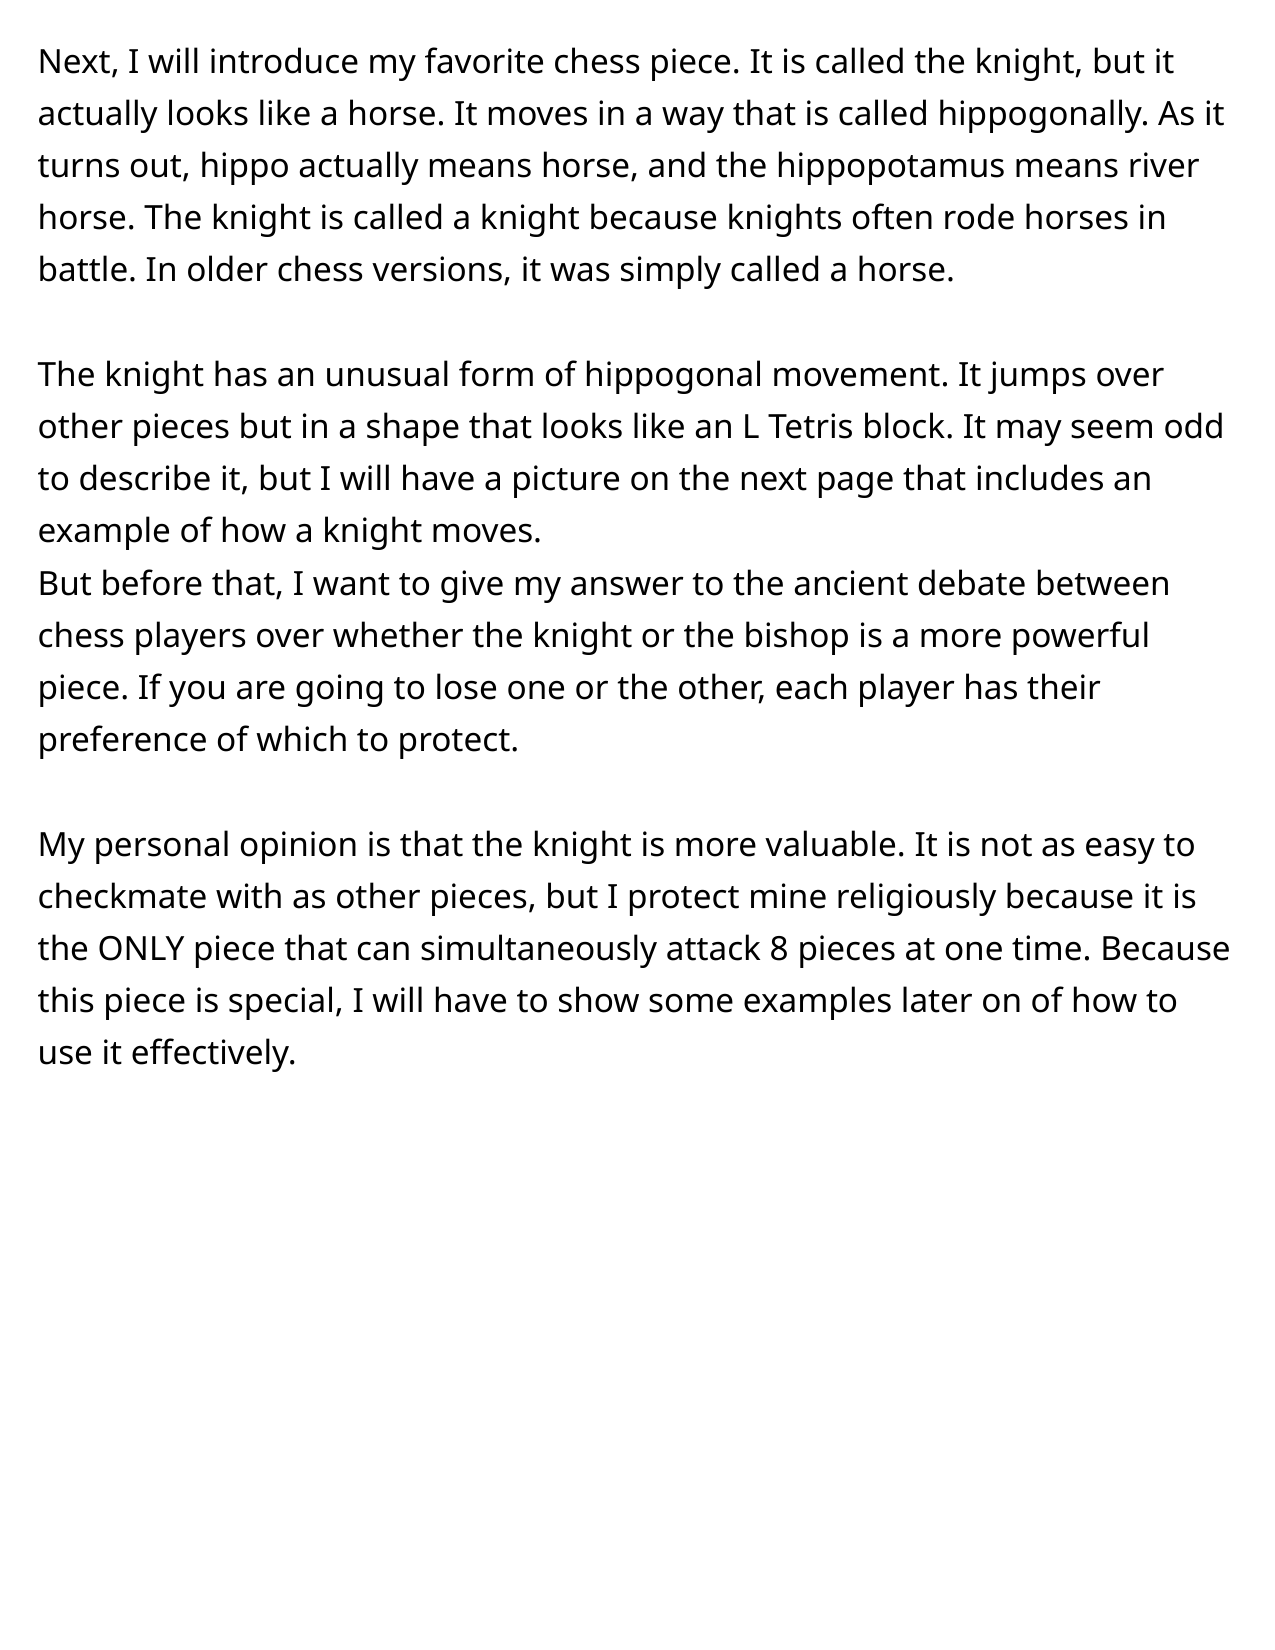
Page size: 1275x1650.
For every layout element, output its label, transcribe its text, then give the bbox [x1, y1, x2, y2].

text Next, I will introduce my favorite chess piece. It is called the knight, but it actually looks like a horse. It moves in a way that is called hippogonally. As it turns out, hippo actually means horse, and the hippopotamus means river horse. The knight is called a knight because knights often rode horses in battle. In older chess versions, it was simply called a horse. The knight has an unusual form of hippogonal movement. It jumps over other pieces but in a shape that looks like an L Tetris block. It may seem odd to describe it, but I will have a picture on the next page that includes an example of how a knight moves. But before that, I want to give my answer to the ancient debate between chess players over whether the knight or the bishop is a more powerful piece. If you are going to lose one or the other, each player has their preference of which to protect. My personal opinion is that the knight is more valuable. It is not as easy to checkmate with as other pieces, but I protect mine religiously because it is the ONLY piece that can simultaneously attack 8 pieces at one time. Because this piece is special, I will have to show some examples later on of how to use it effectively. [37, 37, 1237, 1074]
